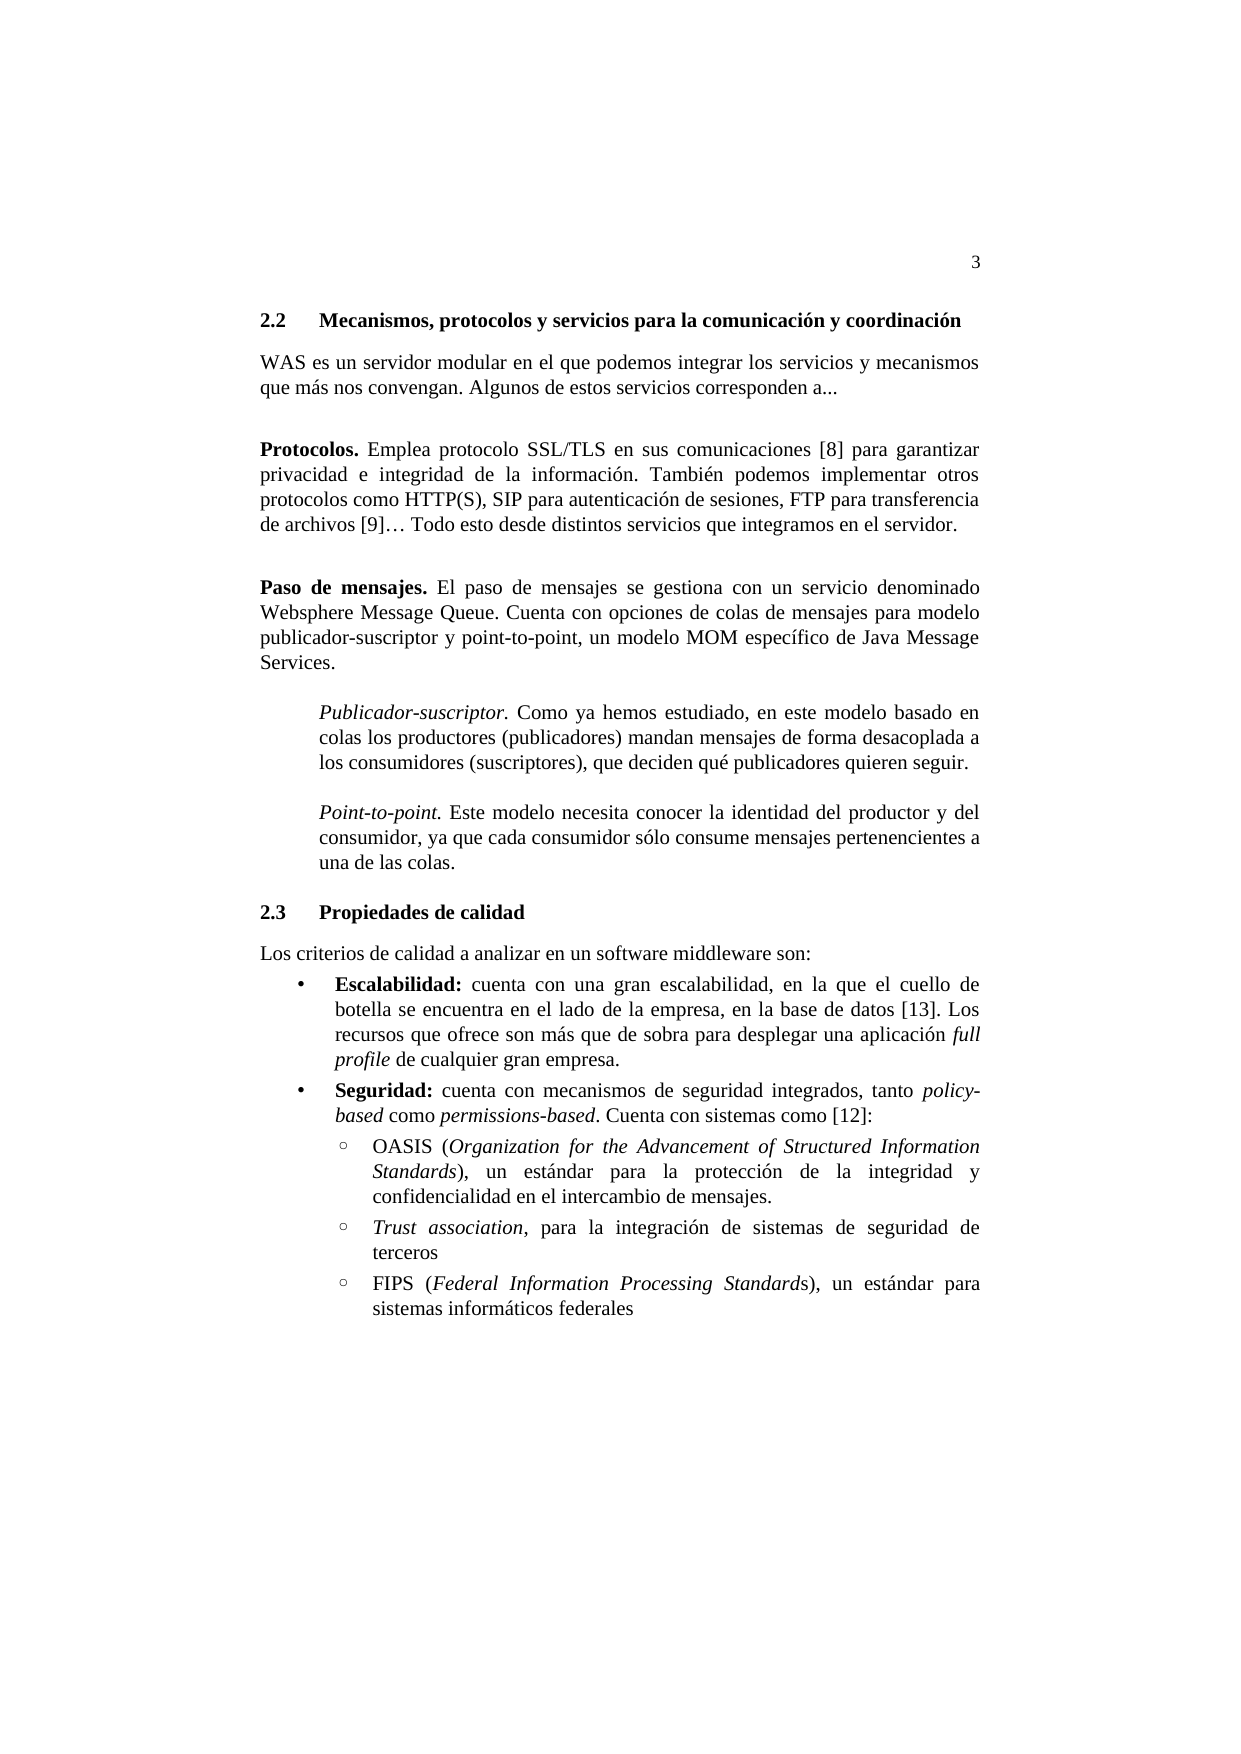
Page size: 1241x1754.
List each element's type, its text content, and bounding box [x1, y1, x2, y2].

subtitle Propiedades de calidad [260, 899, 980, 924]
list Trust association, para la integración de sistemas de seguridad de terceros [335, 1214, 980, 1264]
subtitle Paso de mensajes. El paso de mensajes se gestiona con un servicio denominado Websphere Message Queue. Cuenta con opciones de colas de mensajes para modelo publicador-suscriptor y point-to-point, un modelo MOM específico de Java Message Services. [260, 574, 980, 674]
subtitle Point-to-point. Este modelo necesita conocer la identidad del productor y del consumidor, ya que cada consumidor sólo consume mensajes pertenencientes a una de las colas. [319, 799, 980, 874]
text WAS es un servidor modular en el que podemos integrar los servicios y mecanismos que más nos convengan. Algunos de estos servicios corresponden a... [260, 349, 980, 399]
subtitle Publicador-suscriptor. Como ya hemos estudiado, en este modelo basado en colas los productores (publicadores) mandan mensajes de forma desacoplada a los consumidores (suscriptores), que deciden qué publicadores quieren seguir. [319, 699, 980, 774]
list OASIS (Organization for the Advancement of Structured Information Standards), un estándar para la protección de la integridad y confidencialidad en el intercambio de mensajes. [335, 1133, 980, 1208]
list FIPS (Federal Information Processing Standards), un estándar para sistemas informáticos federales [335, 1270, 980, 1320]
list Seguridad: cuenta con mecanismos de seguridad integrados, tanto policy-based como permissions-based. Cuenta con sistemas como [12]: [297, 1077, 980, 1127]
list Escalabilidad: cuenta con una gran escalabilidad, en la que el cuello de botella se encuentra en el lado de la empresa, en la base de datos [13]. Los recursos que ofrece son más que de sobra para desplegar una aplicación full profile de cualquier gran empresa. [297, 971, 980, 1071]
text Los criterios de calidad a analizar en un software middleware son: [260, 940, 980, 965]
subtitle Protocolos. Emplea protocolo SSL/TLS en sus comunicaciones [8] para garantizar privacidad e integridad de la información. También podemos implementar otros protocolos como HTTP(S), SIP para autenticación de sesiones, FTP para transferencia de archivos [9]… Todo esto desde distintos servicios que integramos en el servidor. [260, 436, 980, 536]
subtitle Mecanismos, protocolos y servicios para la comunicación y coordinación [260, 307, 980, 332]
